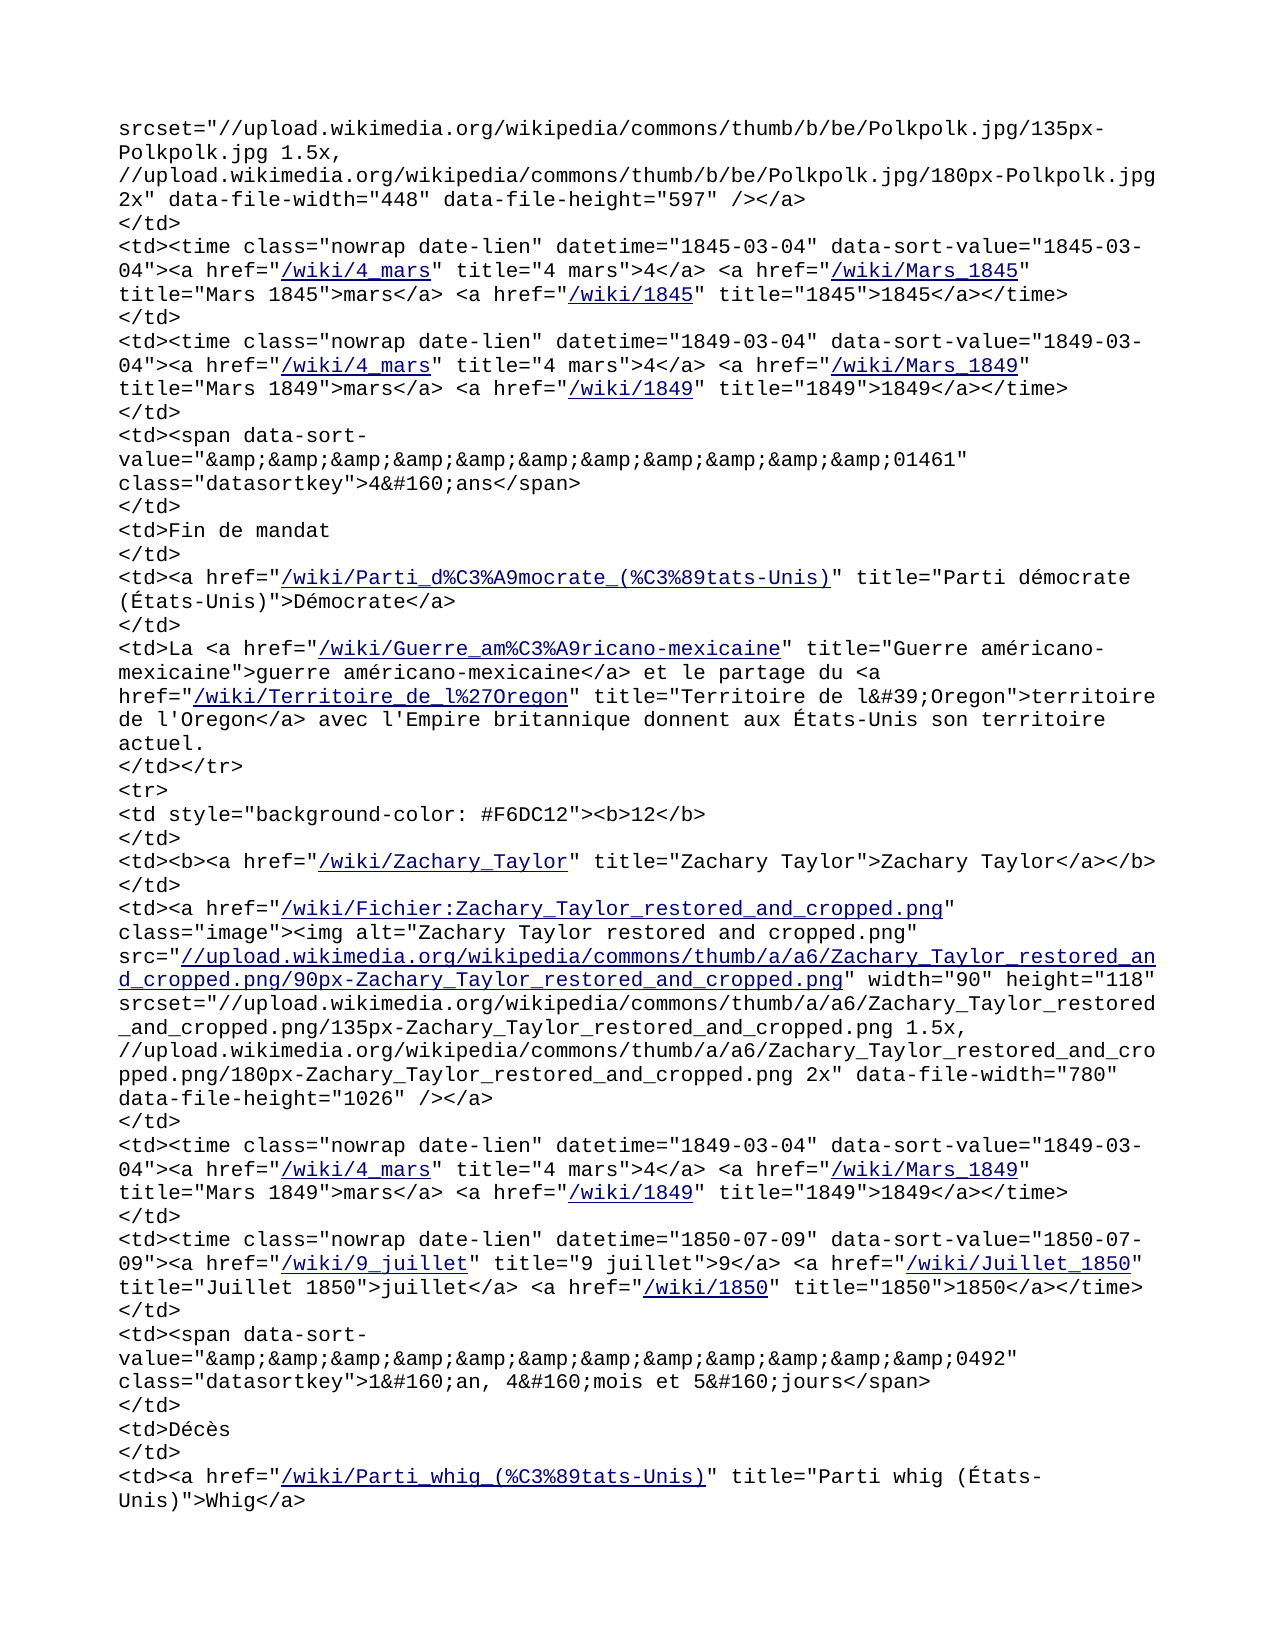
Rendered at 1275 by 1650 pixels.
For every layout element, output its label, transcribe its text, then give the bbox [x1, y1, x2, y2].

text <td>Décès [118, 1419, 1157, 1442]
text </td> [118, 615, 1157, 638]
text <td><time class="nowrap date-lien" datetime="1849-03-04" data-sort-value="1849-03-04"><a href="/wiki/4_mars" title="4 mars">4</a> <a href="/wiki/Mars_1849" title="Mars 1849">mars</a> <a href="/wiki/1849" title="1849">1849</a></time> [118, 1135, 1157, 1206]
text </td> [118, 1442, 1157, 1466]
text </td> [118, 496, 1157, 520]
text <td><b><a href="/wiki/Zachary_Taylor" title="Zachary Taylor">Zachary Taylor</a></b> [118, 851, 1157, 875]
text </td> [118, 544, 1157, 567]
text <tr> [118, 780, 1157, 804]
text <td><a href="/wiki/Parti_whig_(%C3%89tats-Unis)" title="Parti whig (États-Unis)">Whig</a> [118, 1466, 1157, 1513]
text </td></tr> [118, 757, 1157, 780]
text <td>La <a href="/wiki/Guerre_am%C3%A9ricano-mexicaine" title="Guerre américano-mexicaine">guerre américano-mexicaine</a> et le partage du <a href="/wiki/Territoire_de_l%27Oregon" title="Territoire de l&#39;Oregon">territoire de l'Oregon</a> avec l'Empire britannique donnent aux États-Unis son territoire actuel. [118, 638, 1157, 757]
text </td> [118, 1111, 1157, 1135]
text srcset="//upload.wikimedia.org/wikipedia/commons/thumb/b/be/Polkpolk.jpg/135px-Polkpolk.jpg 1.5x, //upload.wikimedia.org/wikipedia/commons/thumb/b/be/Polkpolk.jpg/180px-Polkpolk.jpg 2x" data-file-width="448" data-file-height="597" /></a> [118, 118, 1157, 213]
text <td><span data-sort-value="&amp;&amp;&amp;&amp;&amp;&amp;&amp;&amp;&amp;&amp;&amp;01461" class="datasortkey">4&#160;ans</span> [118, 426, 1157, 496]
text <td>Fin de mandat [118, 520, 1157, 544]
text <td><time class="nowrap date-lien" datetime="1850-07-09" data-sort-value="1850-07-09"><a href="/wiki/9_juillet" title="9 juillet">9</a> <a href="/wiki/Juillet_1850" title="Juillet 1850">juillet</a> <a href="/wiki/1850" title="1850">1850</a></time> [118, 1229, 1157, 1300]
text </td> [118, 827, 1157, 851]
text </td> [118, 1206, 1157, 1229]
text </td> [118, 307, 1157, 331]
text </td> [118, 1300, 1157, 1324]
text <td style="background-color: #F6DC12"><b>12</b> [118, 804, 1157, 827]
text <td><time class="nowrap date-lien" datetime="1849-03-04" data-sort-value="1849-03-04"><a href="/wiki/4_mars" title="4 mars">4</a> <a href="/wiki/Mars_1849" title="Mars 1849">mars</a> <a href="/wiki/1849" title="1849">1849</a></time> [118, 331, 1157, 402]
text </td> [118, 875, 1157, 898]
text </td> [118, 213, 1157, 236]
text <td><a href="/wiki/Parti_d%C3%A9mocrate_(%C3%89tats-Unis)" title="Parti démocrate (États-Unis)">Démocrate</a> [118, 567, 1157, 615]
text </td> [118, 402, 1157, 426]
text <td><time class="nowrap date-lien" datetime="1845-03-04" data-sort-value="1845-03-04"><a href="/wiki/4_mars" title="4 mars">4</a> <a href="/wiki/Mars_1845" title="Mars 1845">mars</a> <a href="/wiki/1845" title="1845">1845</a></time> [118, 236, 1157, 307]
text <td><span data-sort-value="&amp;&amp;&amp;&amp;&amp;&amp;&amp;&amp;&amp;&amp;&amp;&amp;0492" class="datasortkey">1&#160;an, 4&#160;mois et 5&#160;jours</span> [118, 1324, 1157, 1395]
text </td> [118, 1395, 1157, 1419]
text <td><a href="/wiki/Fichier:Zachary_Taylor_restored_and_cropped.png" class="image"><img alt="Zachary Taylor restored and cropped.png" src="//upload.wikimedia.org/wikipedia/commons/thumb/a/a6/Zachary_Taylor_restored_and_cropped.png/90px-Zachary_Taylor_restored_and_cropped.png" width="90" height="118" srcset="//upload.wikimedia.org/wikipedia/commons/thumb/a/a6/Zachary_Taylor_restored_and_cropped.png/135px-Zachary_Taylor_restored_and_cropped.png 1.5x, //upload.wikimedia.org/wikipedia/commons/thumb/a/a6/Zachary_Taylor_restored_and_cropped.png/180px-Zachary_Taylor_restored_and_cropped.png 2x" data-file-width="780" data-file-height="1026" /></a> [118, 898, 1157, 1111]
